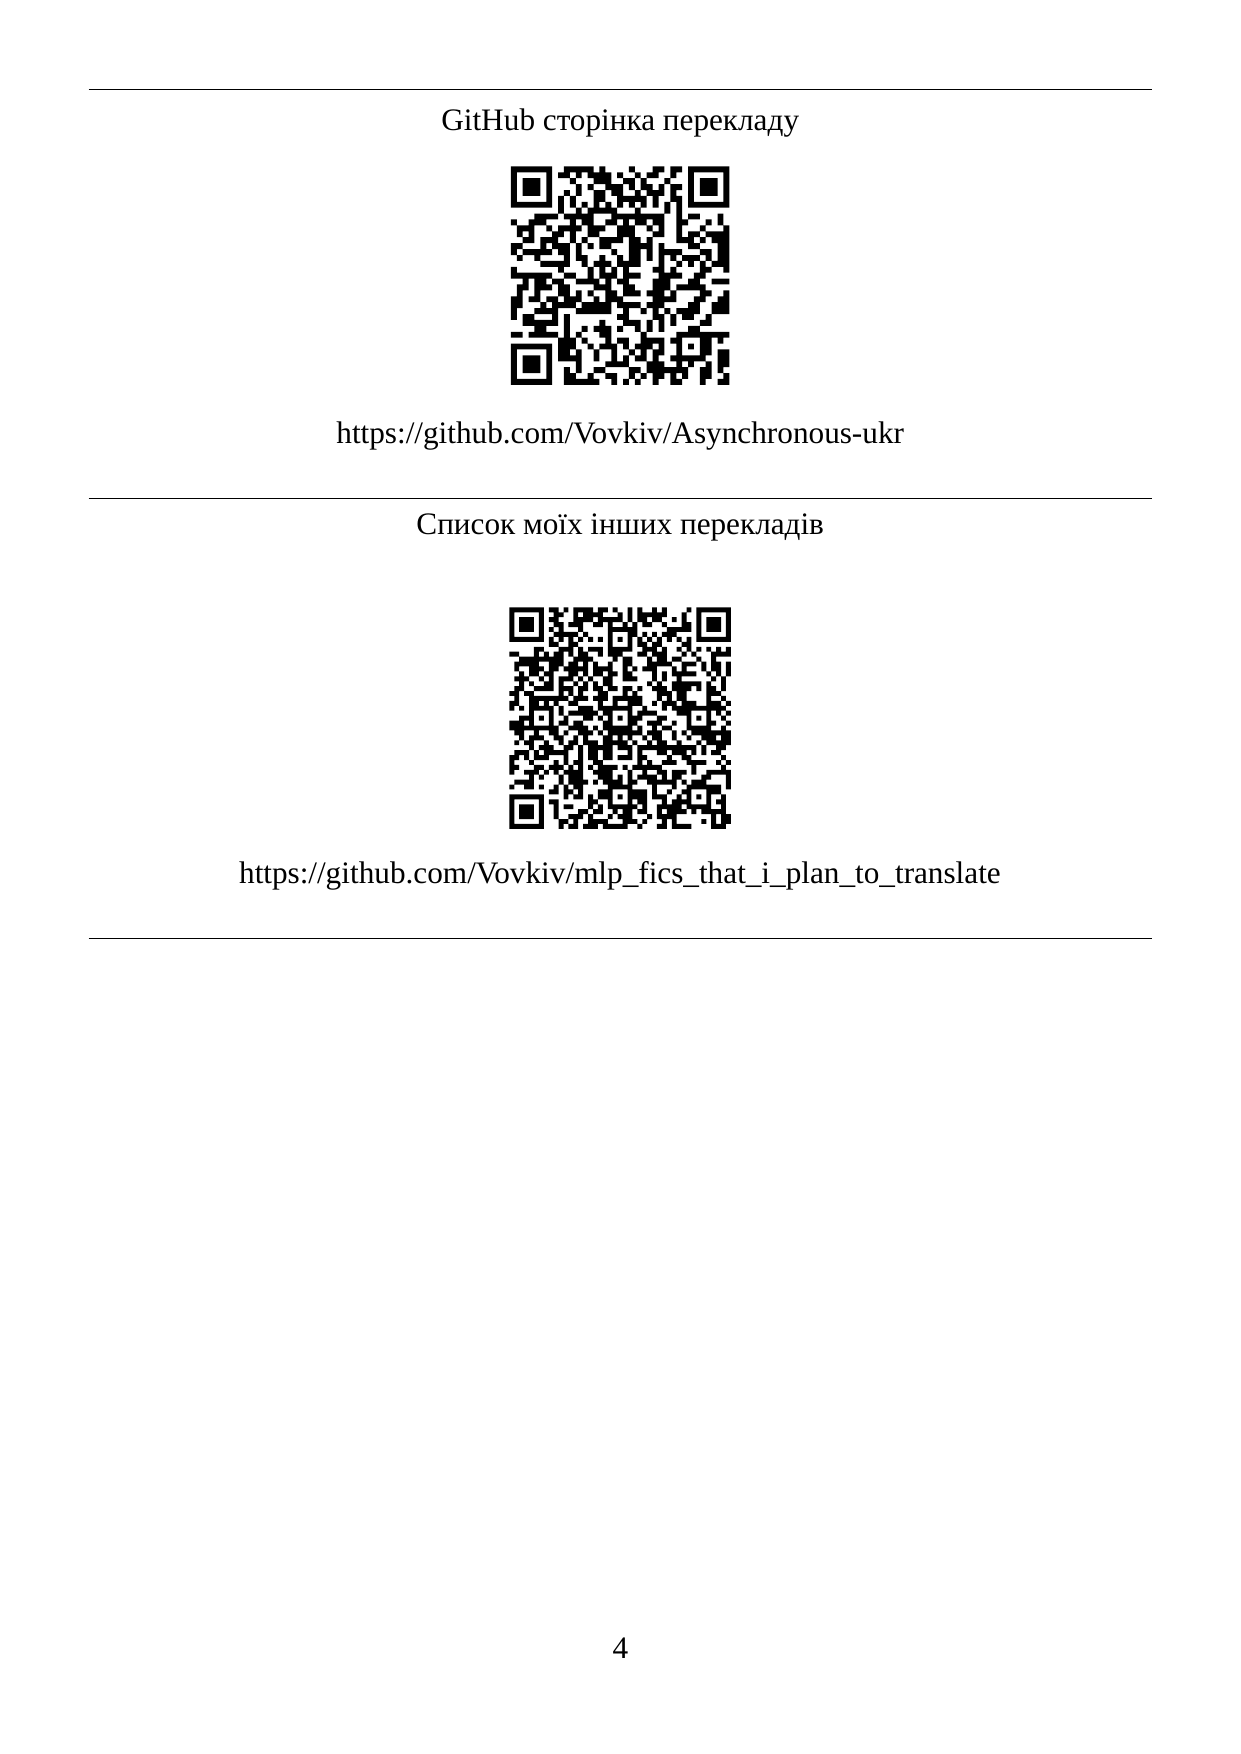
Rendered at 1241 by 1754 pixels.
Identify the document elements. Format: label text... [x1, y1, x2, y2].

table_cell [89, 149, 1152, 403]
table_cell https://github.com/Vovkiv/Asynchronous-ukr [89, 403, 1152, 498]
table_cell Список моїх інших перекладів [89, 499, 1152, 594]
table_cell GitHub сторінка перекладу [89, 90, 1152, 149]
table_cell [89, 594, 1152, 842]
table_cell https://github.com/Vovkiv/mlp_fics_that_i_plan_to_translate [89, 842, 1152, 938]
